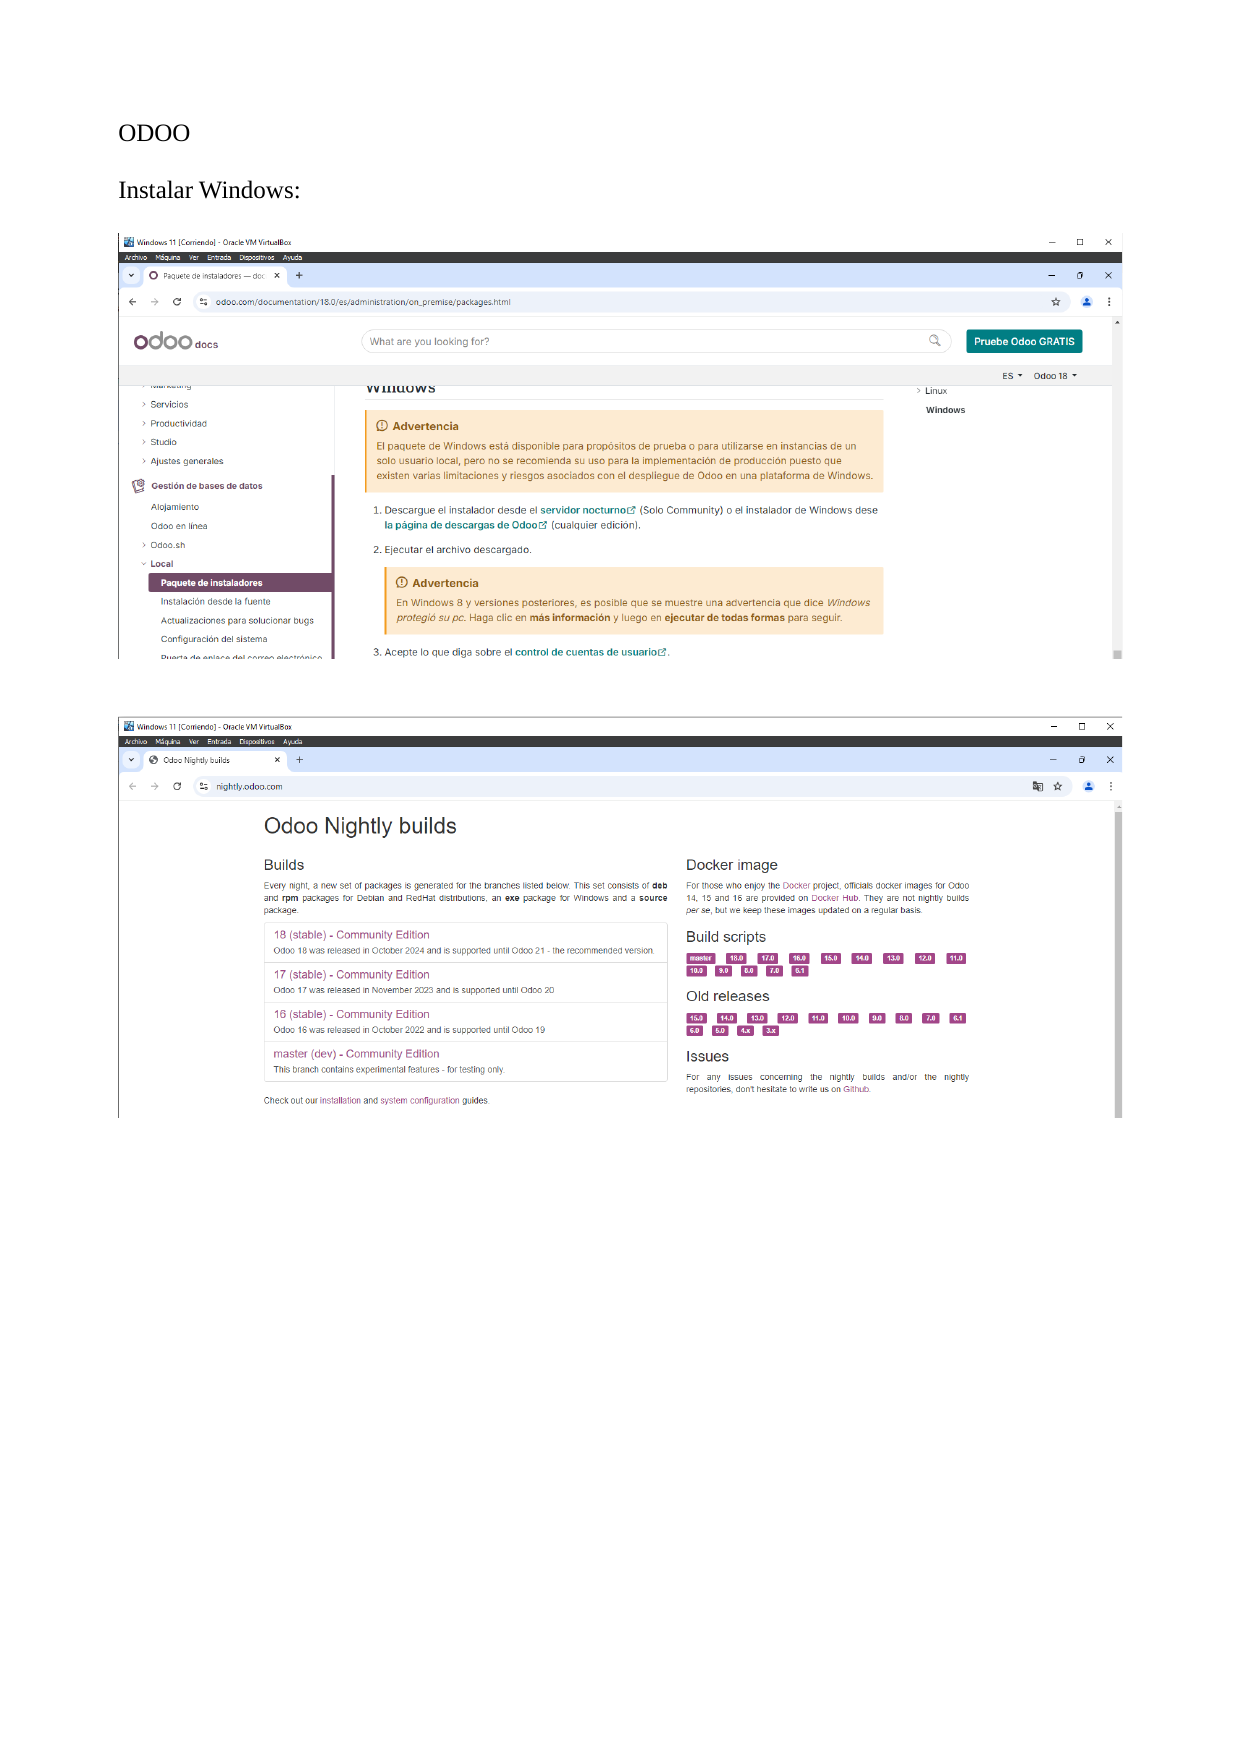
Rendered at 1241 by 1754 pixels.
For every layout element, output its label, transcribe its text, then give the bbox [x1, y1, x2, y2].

text ODOO [118, 118, 1122, 147]
text Instalar Windows: [118, 176, 1122, 204]
picture [118, 716, 1123, 1118]
picture [118, 233, 1123, 659]
